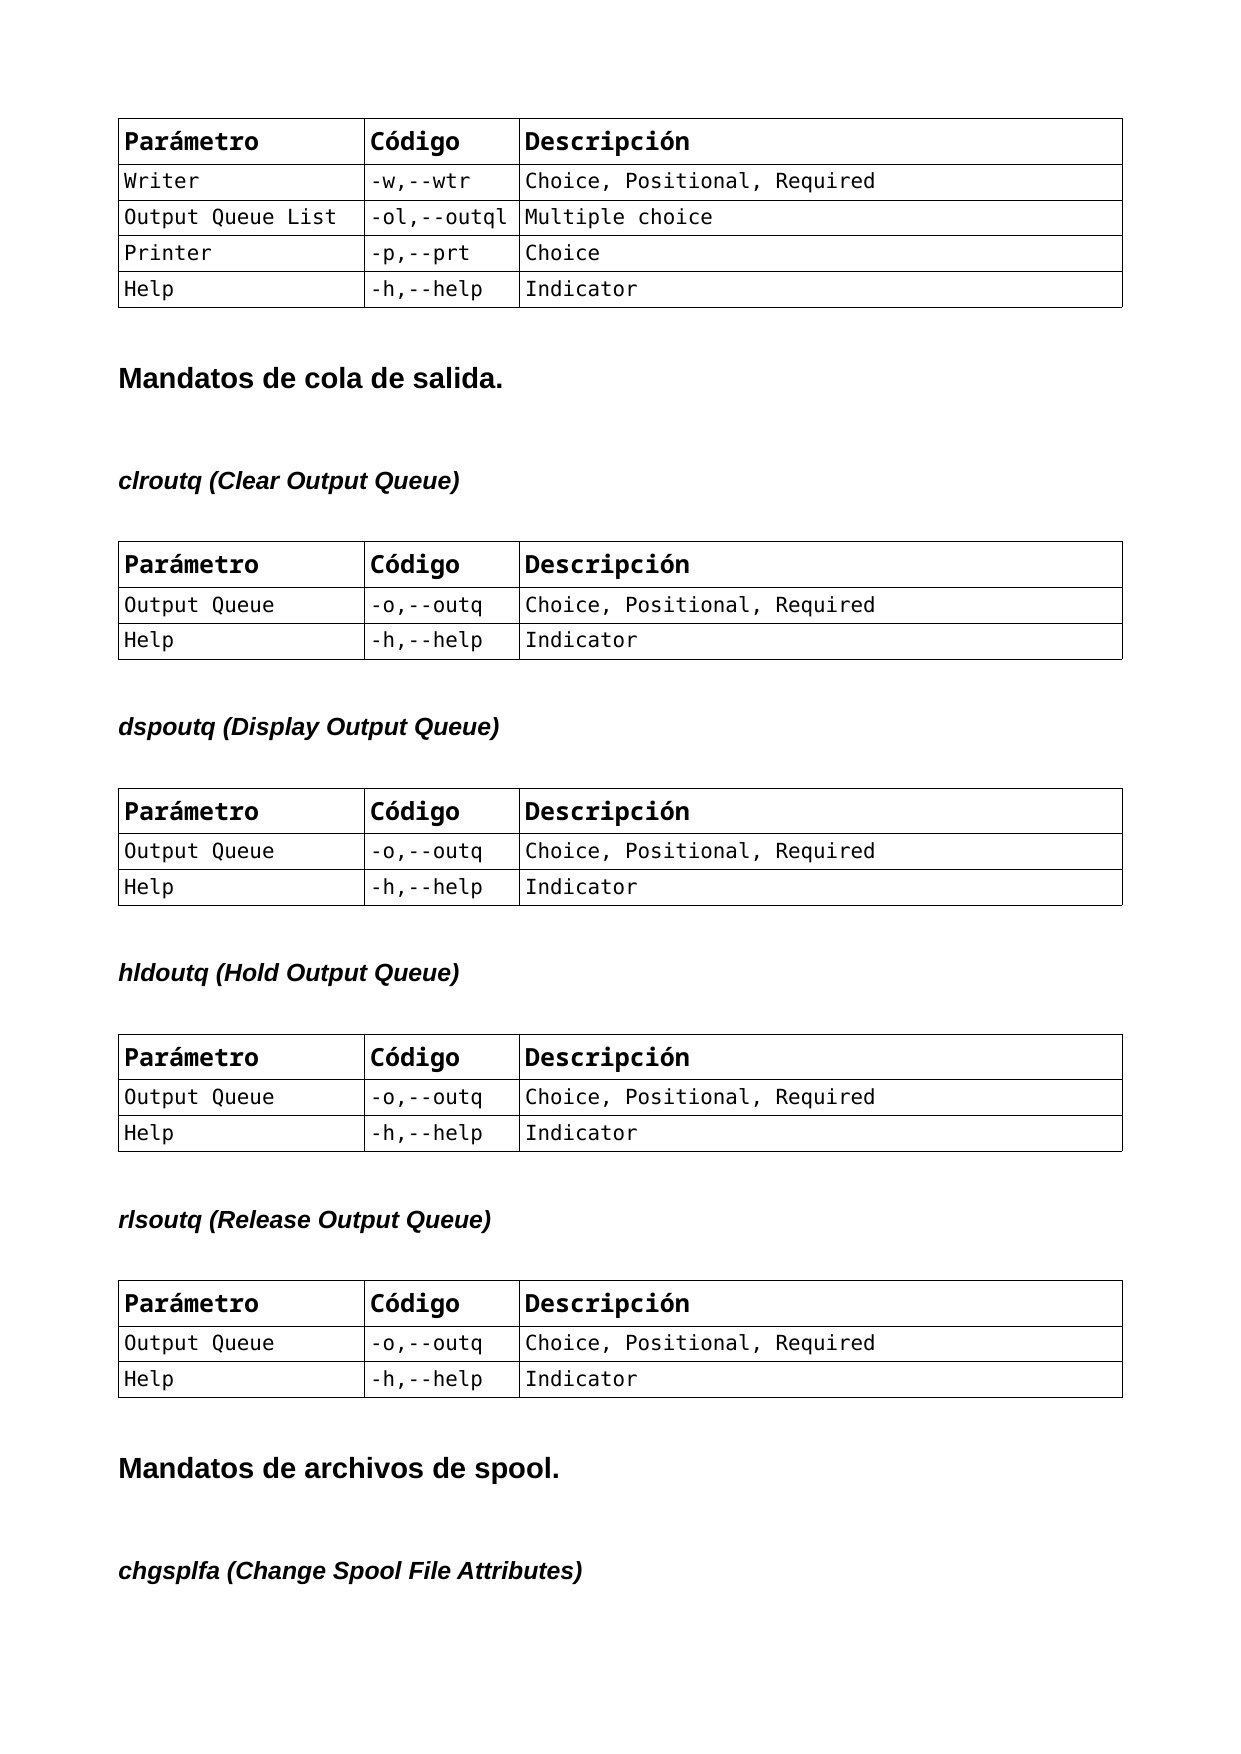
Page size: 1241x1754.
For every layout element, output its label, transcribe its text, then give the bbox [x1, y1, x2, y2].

table_cell Help [119, 1362, 364, 1397]
table_cell Indicator [520, 624, 1122, 658]
subtitle dspoutq (Display Output Queue) [118, 712, 1122, 741]
table_cell -p,--prt [365, 236, 519, 271]
table_cell Indicator [520, 1116, 1122, 1151]
table_header Parámetro [119, 542, 364, 587]
table_header Descripción [520, 542, 1122, 587]
table_cell -h,--help [365, 272, 519, 307]
table_cell -o,--outq [365, 1327, 519, 1361]
table_header Parámetro [119, 1281, 364, 1326]
table_cell Output Queue [119, 834, 364, 869]
table_cell -o,--outq [365, 834, 519, 869]
subtitle clroutq (Clear Output Queue) [118, 466, 1122, 494]
table_cell Choice [520, 236, 1122, 271]
table_cell Choice, Positional, Required [520, 1080, 1122, 1115]
table_header Descripción [520, 1035, 1122, 1079]
table_header Parámetro [119, 1035, 364, 1079]
table_cell Choice, Positional, Required [520, 834, 1122, 869]
table_cell Choice, Positional, Required [520, 588, 1122, 623]
table_cell Help [119, 870, 364, 905]
table_header Descripción [520, 1281, 1122, 1326]
table_cell Help [119, 624, 364, 658]
table_cell Output Queue [119, 1327, 364, 1361]
table_cell Output Queue List [119, 201, 364, 235]
table_cell Help [119, 1116, 364, 1151]
table_cell Help [119, 272, 364, 307]
table_cell Printer [119, 236, 364, 271]
table_cell Choice, Positional, Required [520, 165, 1122, 199]
table_header Código [365, 1281, 519, 1326]
table_cell -w,--wtr [365, 165, 519, 199]
table_cell Writer [119, 165, 364, 199]
subtitle hldoutq (Hold Output Queue) [118, 958, 1122, 987]
table_cell Output Queue [119, 1080, 364, 1115]
subtitle rlsoutq (Release Output Queue) [118, 1205, 1122, 1233]
table_cell -h,--help [365, 1116, 519, 1151]
table_header Descripción [520, 119, 1122, 164]
table_header Descripción [520, 789, 1122, 833]
table_cell -h,--help [365, 624, 519, 658]
table_header Código [365, 789, 519, 833]
table_header Parámetro [119, 789, 364, 833]
table_cell Output Queue [119, 588, 364, 623]
table_cell Multiple choice [520, 201, 1122, 235]
table_cell -h,--help [365, 870, 519, 905]
table_cell -ol,--outql [365, 201, 519, 235]
table_cell -o,--outq [365, 1080, 519, 1115]
table_header Código [365, 1035, 519, 1079]
table_cell Indicator [520, 870, 1122, 905]
subtitle Mandatos de archivos de spool. [118, 1451, 1122, 1484]
table_cell Indicator [520, 272, 1122, 307]
subtitle chgsplfa (Change Spool File Attributes) [118, 1556, 1122, 1585]
table_header Parámetro [119, 119, 364, 164]
table_cell Indicator [520, 1362, 1122, 1397]
table_cell -o,--outq [365, 588, 519, 623]
subtitle Mandatos de cola de salida. [118, 361, 1122, 394]
table_header Código [365, 542, 519, 587]
table_cell Choice, Positional, Required [520, 1327, 1122, 1361]
table_cell -h,--help [365, 1362, 519, 1397]
table_header Código [365, 119, 519, 164]
